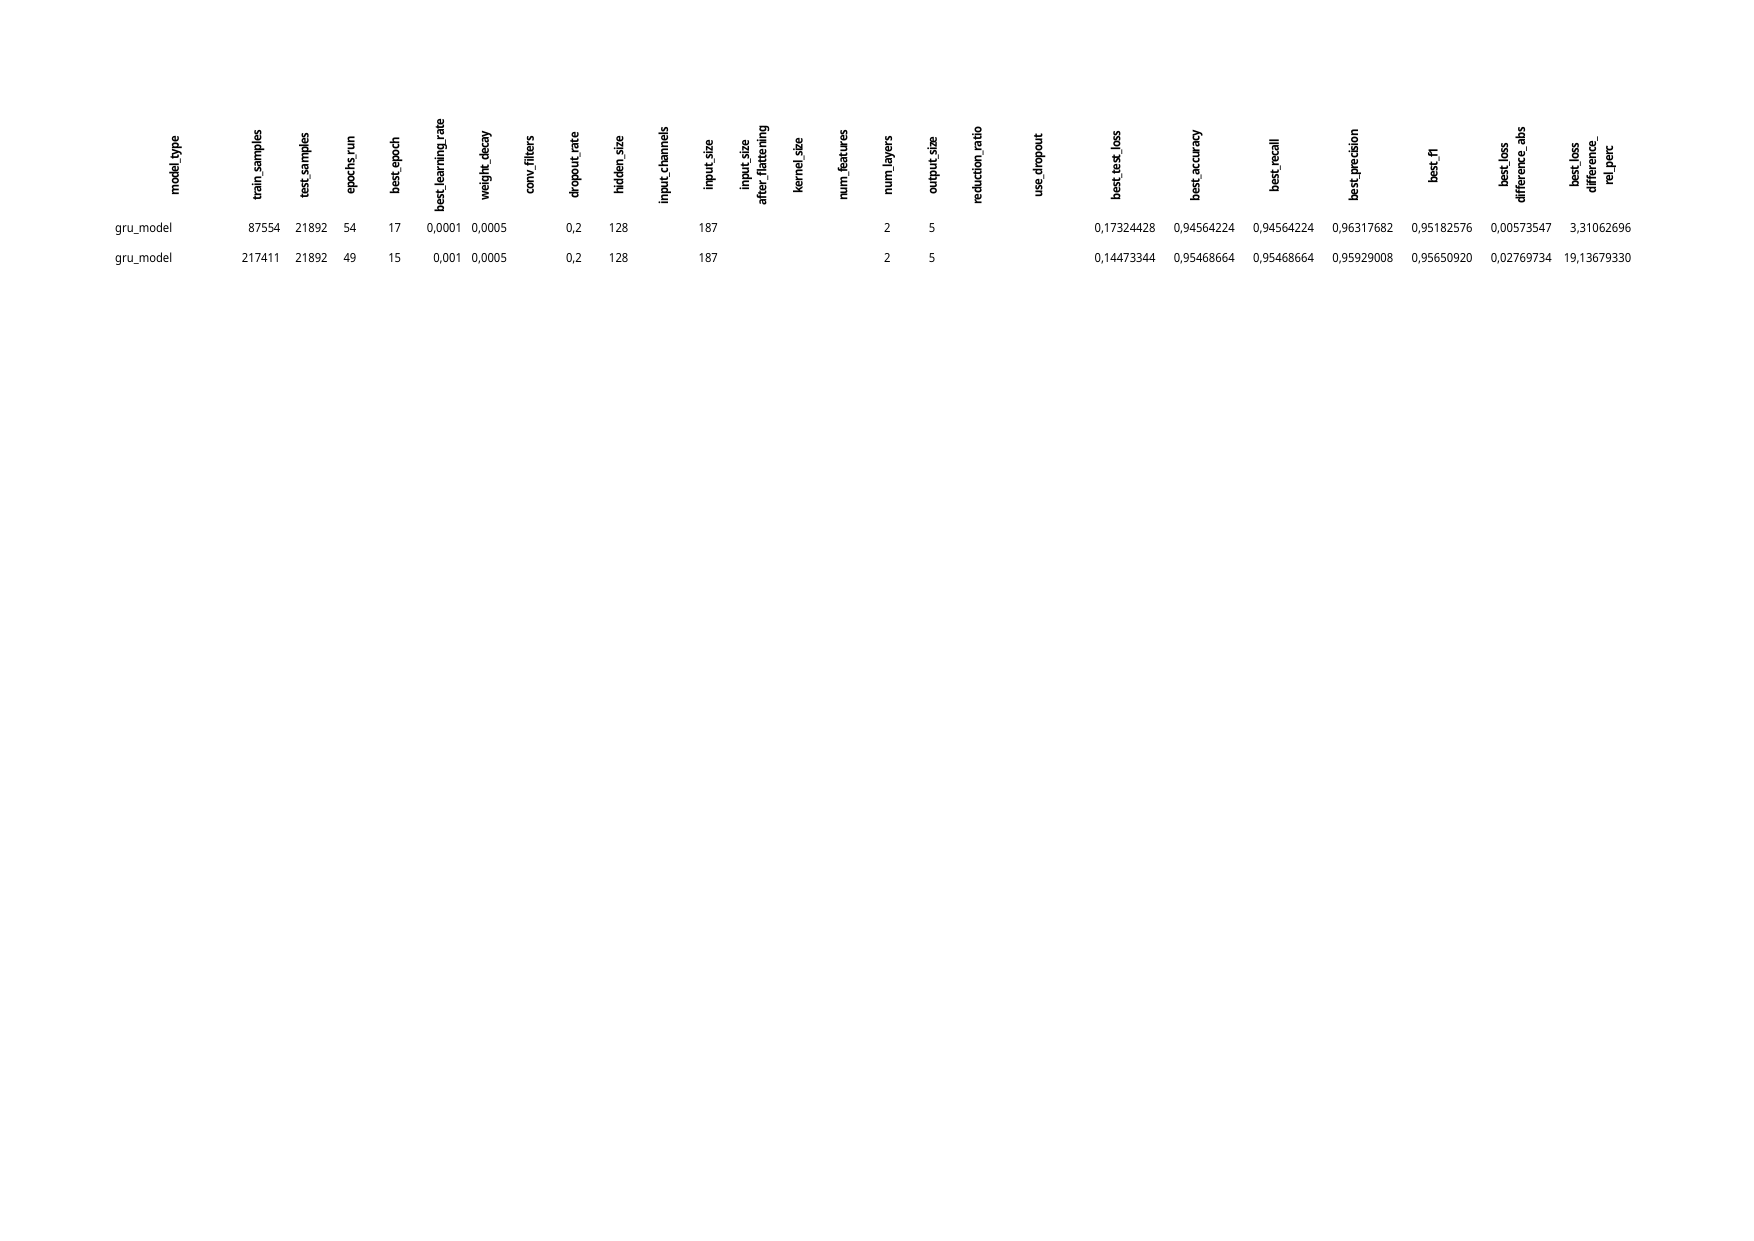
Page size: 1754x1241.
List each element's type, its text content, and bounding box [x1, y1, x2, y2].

table_cell 0,2 [551, 243, 596, 272]
table_cell 0,0005 [462, 243, 506, 272]
table_header best_loss difference_ rel_perc [1552, 118, 1631, 213]
table_cell [775, 243, 820, 272]
table_cell 187 [686, 213, 730, 242]
table_header best_accuracy [1155, 118, 1234, 213]
table_cell 0,95182576 [1393, 213, 1472, 242]
table_cell [999, 213, 1076, 242]
table_cell 0,94564224 [1235, 213, 1314, 242]
table_cell 17 [372, 213, 417, 242]
table_cell [506, 213, 551, 242]
table_cell [641, 213, 686, 242]
table_cell 0,17324428 [1076, 213, 1155, 242]
table_cell 19,13679330 [1552, 243, 1631, 272]
table_header num_features [820, 118, 865, 213]
table_cell 0,95650920 [1393, 243, 1472, 272]
table_cell [775, 213, 820, 242]
table_header model_type [115, 118, 233, 213]
table_cell 0,95468664 [1155, 243, 1234, 272]
table_header best_loss difference_ abs [1472, 118, 1552, 213]
table_cell [730, 243, 775, 272]
table_cell [954, 213, 999, 242]
table_header hidden_size [596, 118, 641, 213]
table_cell 2 [865, 243, 909, 272]
table_cell [506, 243, 551, 272]
table_cell 87554 [233, 213, 280, 242]
table_cell 0,94564224 [1155, 213, 1234, 242]
table_header test_samples [280, 118, 327, 213]
table_cell 21892 [280, 213, 327, 242]
table_header best_precision [1314, 118, 1393, 213]
table_header reduction_ratio [954, 118, 999, 213]
table_cell 5 [910, 213, 954, 242]
table_header use_dropout [999, 118, 1076, 213]
table_header input_size after_flattening [730, 118, 775, 213]
table_cell 0,2 [551, 213, 596, 242]
table_cell 128 [596, 213, 641, 242]
table_header weight_decay [462, 118, 506, 213]
table_header num_layers [865, 118, 909, 213]
table_header epochs_run [327, 118, 372, 213]
table_header best_test_loss [1076, 118, 1155, 213]
table_cell 0,95468664 [1235, 243, 1314, 272]
table_cell 217411 [233, 243, 280, 272]
table_cell gru_model [115, 213, 233, 242]
table_cell 0,95929008 [1314, 243, 1393, 272]
table_header best_f1 [1393, 118, 1472, 213]
table_cell [730, 213, 775, 242]
table_header kernel_size [775, 118, 820, 213]
table_cell 0,14473344 [1076, 243, 1155, 272]
table_cell [954, 243, 999, 272]
table_cell 0,02769734 [1472, 243, 1552, 272]
table_header output_size [910, 118, 954, 213]
table_cell gru_model [115, 243, 233, 272]
table_header dropout_rate [551, 118, 596, 213]
table_cell 0,00573547 [1472, 213, 1552, 242]
table_cell 0,0001 [417, 213, 462, 242]
table_cell [820, 213, 865, 242]
table_cell 21892 [280, 243, 327, 272]
table_cell [999, 243, 1076, 272]
table_cell 15 [372, 243, 417, 272]
table_cell 128 [596, 243, 641, 272]
table_header input_channels [641, 118, 686, 213]
table_cell 49 [327, 243, 372, 272]
table_header best_epoch [372, 118, 417, 213]
table_header best_recall [1235, 118, 1314, 213]
table_cell [820, 243, 865, 272]
table_header conv_filters [506, 118, 551, 213]
table_header input_size [686, 118, 730, 213]
table_cell 0,001 [417, 243, 462, 272]
table_cell 0,96317682 [1314, 213, 1393, 242]
table_cell 2 [865, 213, 909, 242]
table_cell 54 [327, 213, 372, 242]
table_cell [641, 243, 686, 272]
table_header best_learning_rate [417, 118, 462, 213]
table_cell 3,31062696 [1552, 213, 1631, 242]
table_cell 5 [910, 243, 954, 272]
table_cell 187 [686, 243, 730, 272]
table_header train_samples [233, 118, 280, 213]
table_cell 0,0005 [462, 213, 506, 242]
